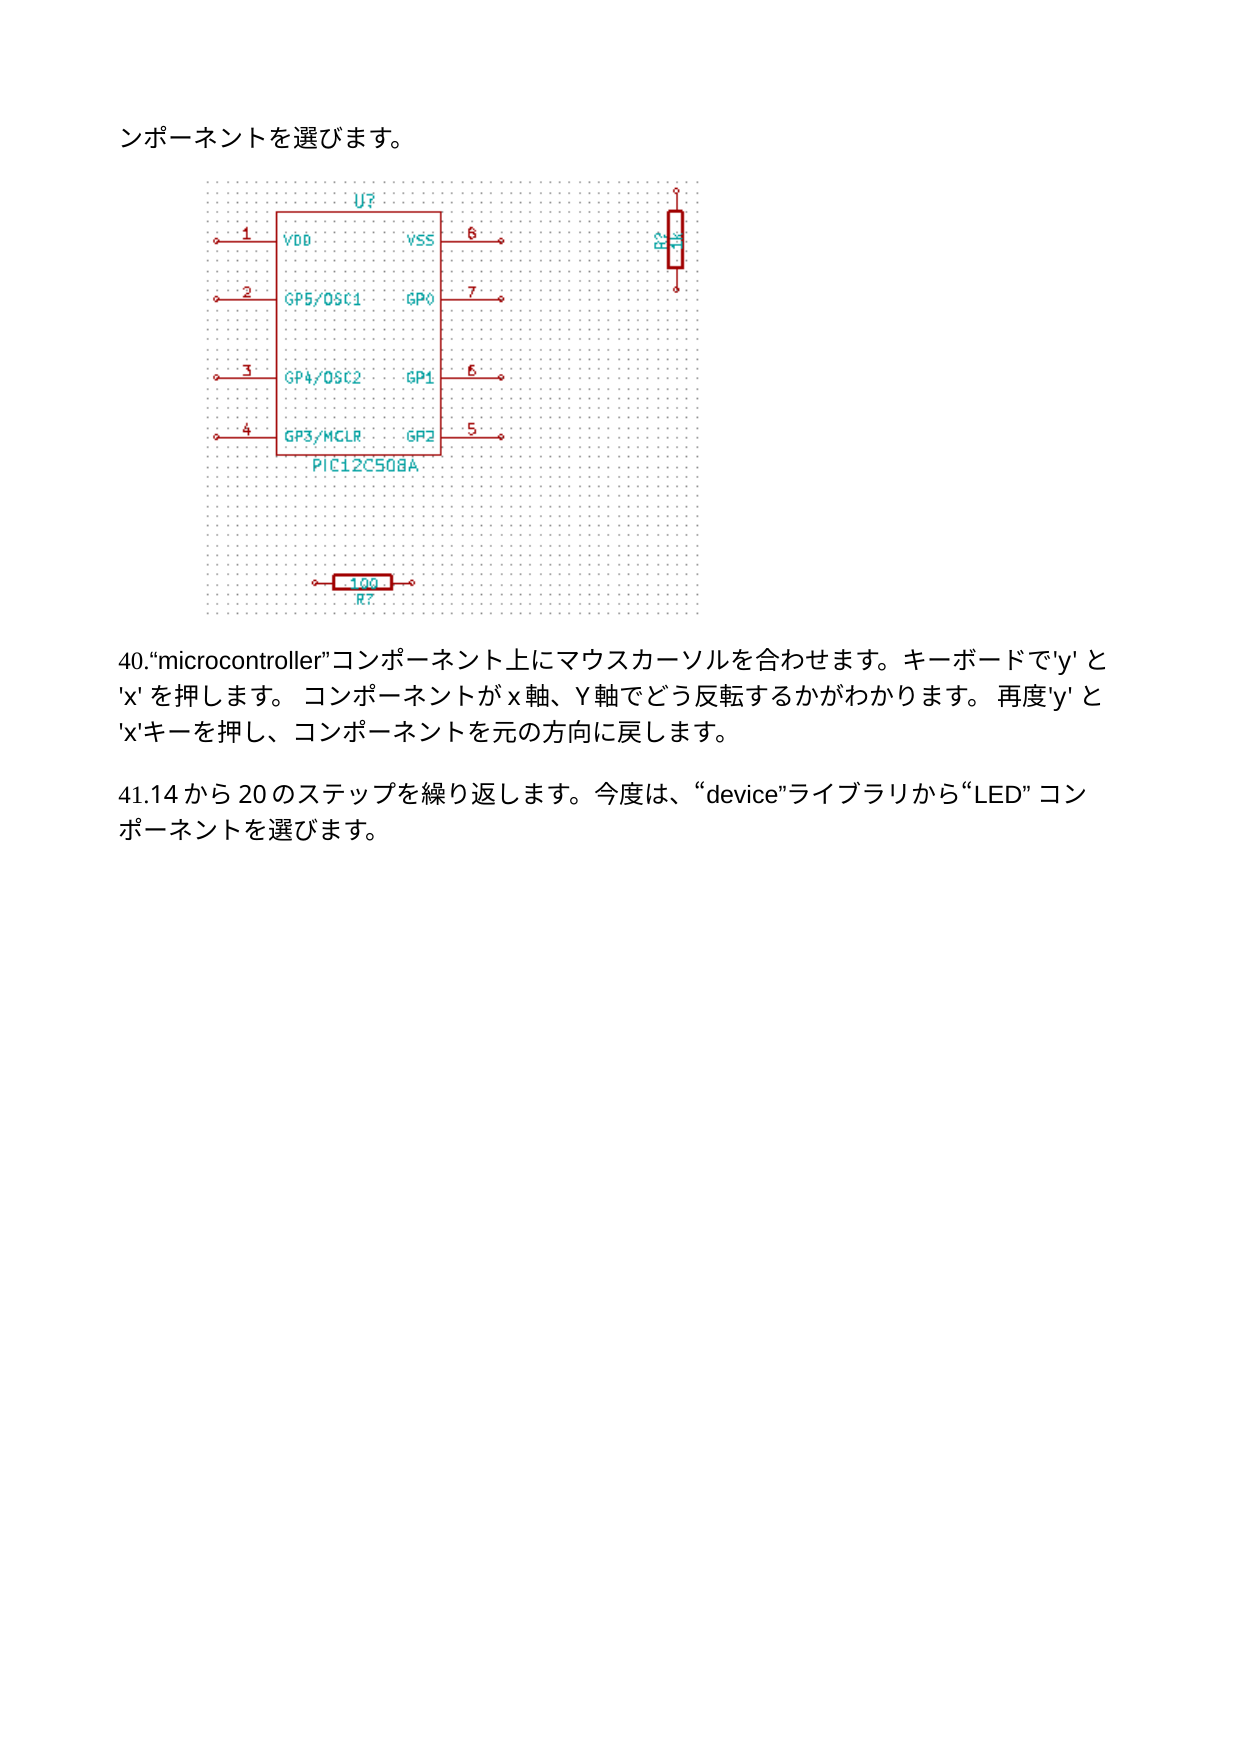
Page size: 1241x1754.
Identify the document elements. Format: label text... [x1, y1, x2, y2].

list “microcontroller”コンポーネント上にマウスカーソルを合わせます。キーボードで'y' と 'x' を押します。 コンポーネントがx軸、Y軸でどう反転するかがわかります。 再度'y' と 'x'キーを押し、コンポーネントを元の方向に戻します。 [118, 640, 1122, 749]
picture [201, 177, 700, 616]
list 14から20のステップを繰り返します。今度は、“device”ライブラリから“LED” コンポーネントを選びます。 [118, 774, 1122, 847]
list ンポーネントを選びます。 [118, 118, 1122, 615]
